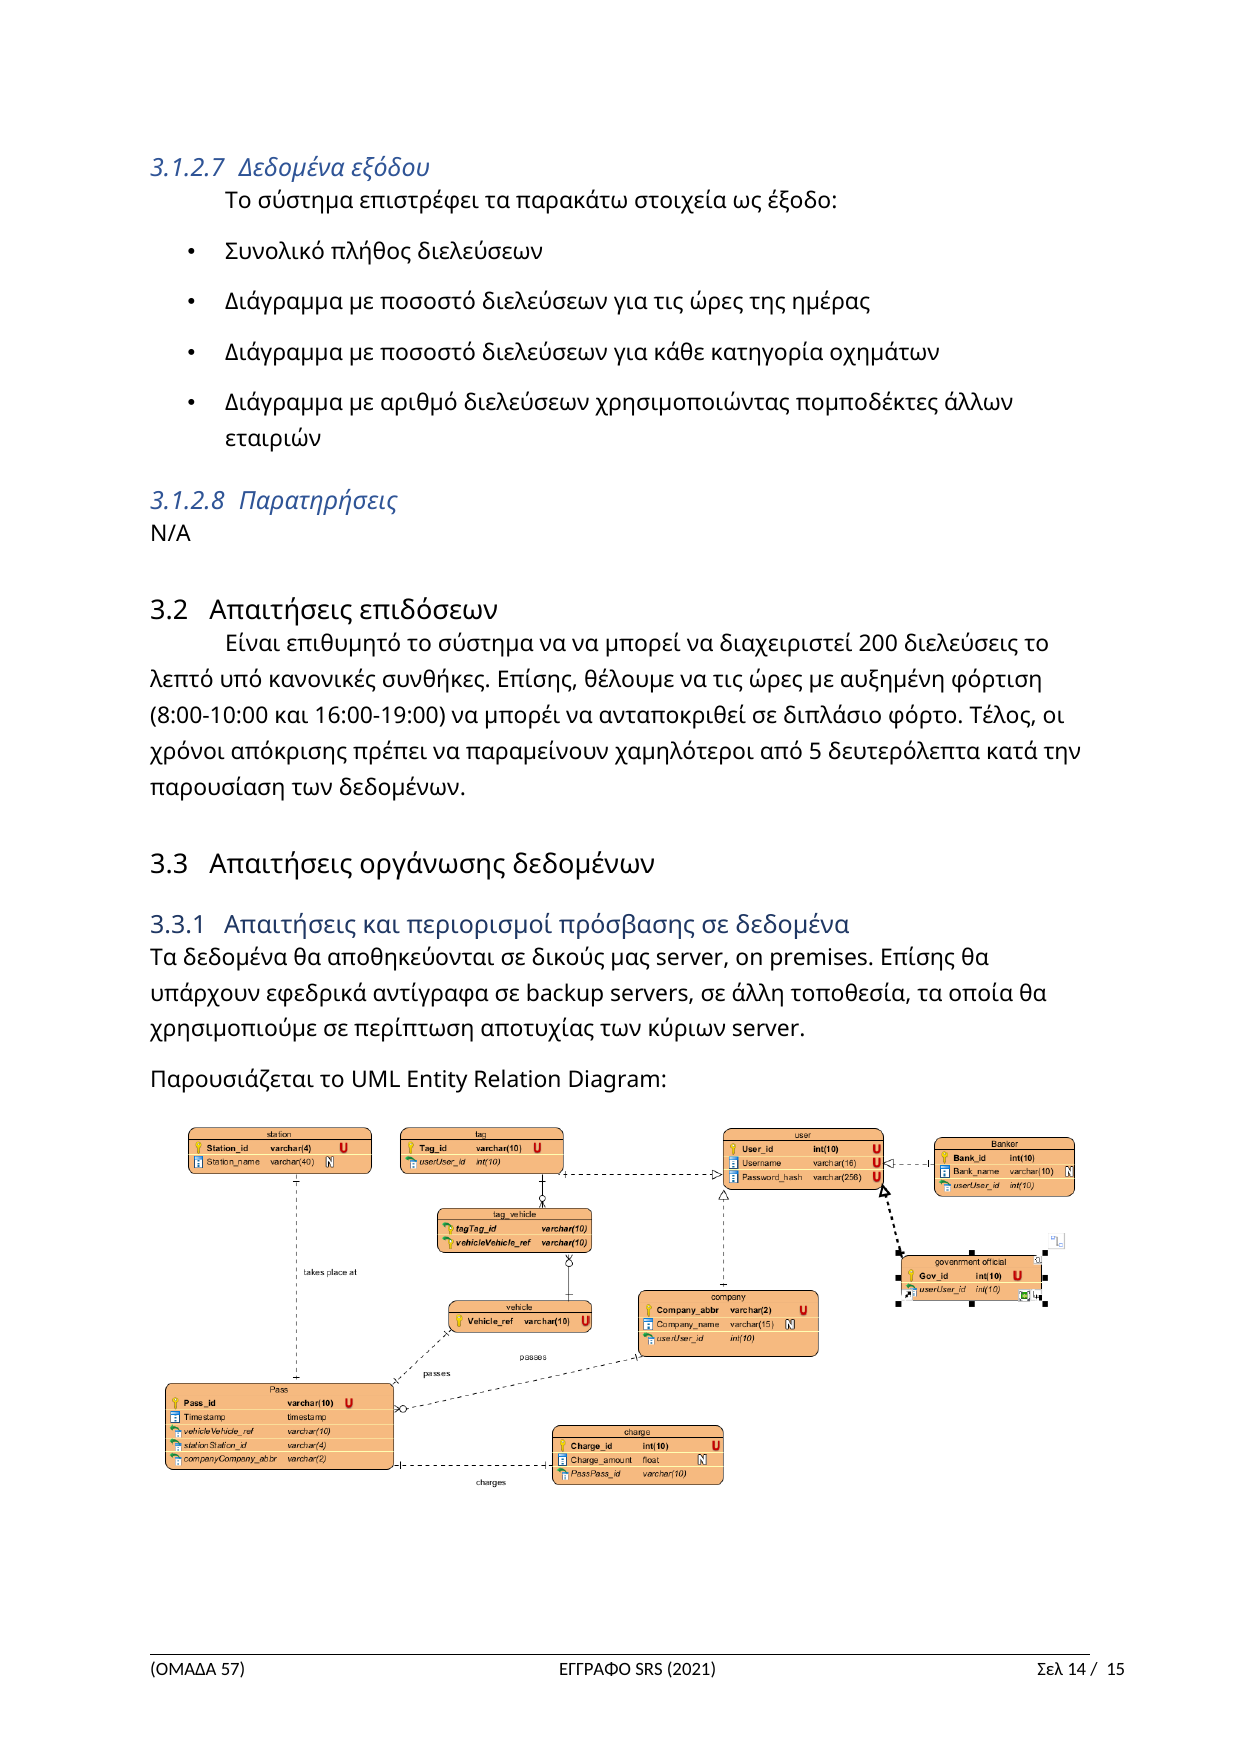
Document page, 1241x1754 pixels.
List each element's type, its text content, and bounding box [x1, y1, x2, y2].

subtitle 3.3.1 Απαιτήσεις και περιορισμοί πρόσβασης σε δεδομένα [150, 906, 1090, 941]
subtitle 3.2 Απαιτήσεις επιδόσεων [150, 591, 1090, 627]
text Είναι επιθυμητό το σύστημα να να μπορεί να διαχειριστεί 200 διελεύσεις το λεπτό υπό κανονικές συνθήκες. Επίσης, θέλουμε να τις ώρες με αυξημένη φόρτιση (8:00-10:00 και 16:00-19:00) να μπορέι να ανταποκριθεί σε διπλάσιο φόρτο. Τέλος, οι χρόνοι απόκρισης πρέπει να παραμείνουν χαμηλότεροι από 5 δευτερόλεπτα κατά την παρουσίαση των δεδομένων. [150, 627, 1090, 802]
subtitle 3.1.2.8 Παρατηρήσεις [150, 483, 1090, 517]
list Διάγραμμα με αριθμό διελεύσεων χρησιμοποιώντας πομποδέκτες άλλων εταιριών [187, 386, 1090, 453]
text N/A [150, 517, 1090, 548]
picture [150, 1113, 1091, 1528]
text Τα δεδομένα θα αποθηκεύονται σε δικούς μας server, on premises. Επίσης θα υπάρχουν εφεδρικά αντίγραφα σε backup servers, σε άλλη τοποθεσία, τα οποία θα χρησιμοπιούμε σε περίπτωση αποτυχίας των κύριων server. [150, 941, 1090, 1044]
text Το σύστημα επιστρέφει τα παρακάτω στοιχεία ως έξοδο: [150, 184, 1090, 215]
subtitle 3.3 Απαιτήσεις οργάνωσης δεδομένων [150, 844, 1090, 881]
list Συνολικό πλήθος διελεύσεων [187, 234, 1090, 266]
list Διάγραμμα με ποσοστό διελεύσεων για κάθε κατηγορία οχημάτων [187, 336, 1090, 367]
subtitle 3.1.2.7 Δεδομένα εξόδου [150, 150, 1090, 184]
list Διάγραμμα με ποσοστό διελεύσεων για τις ώρες της ημέρας [187, 285, 1090, 316]
text Παρουσιάζεται το UML Entity Relation Diagram: [150, 1063, 1090, 1094]
